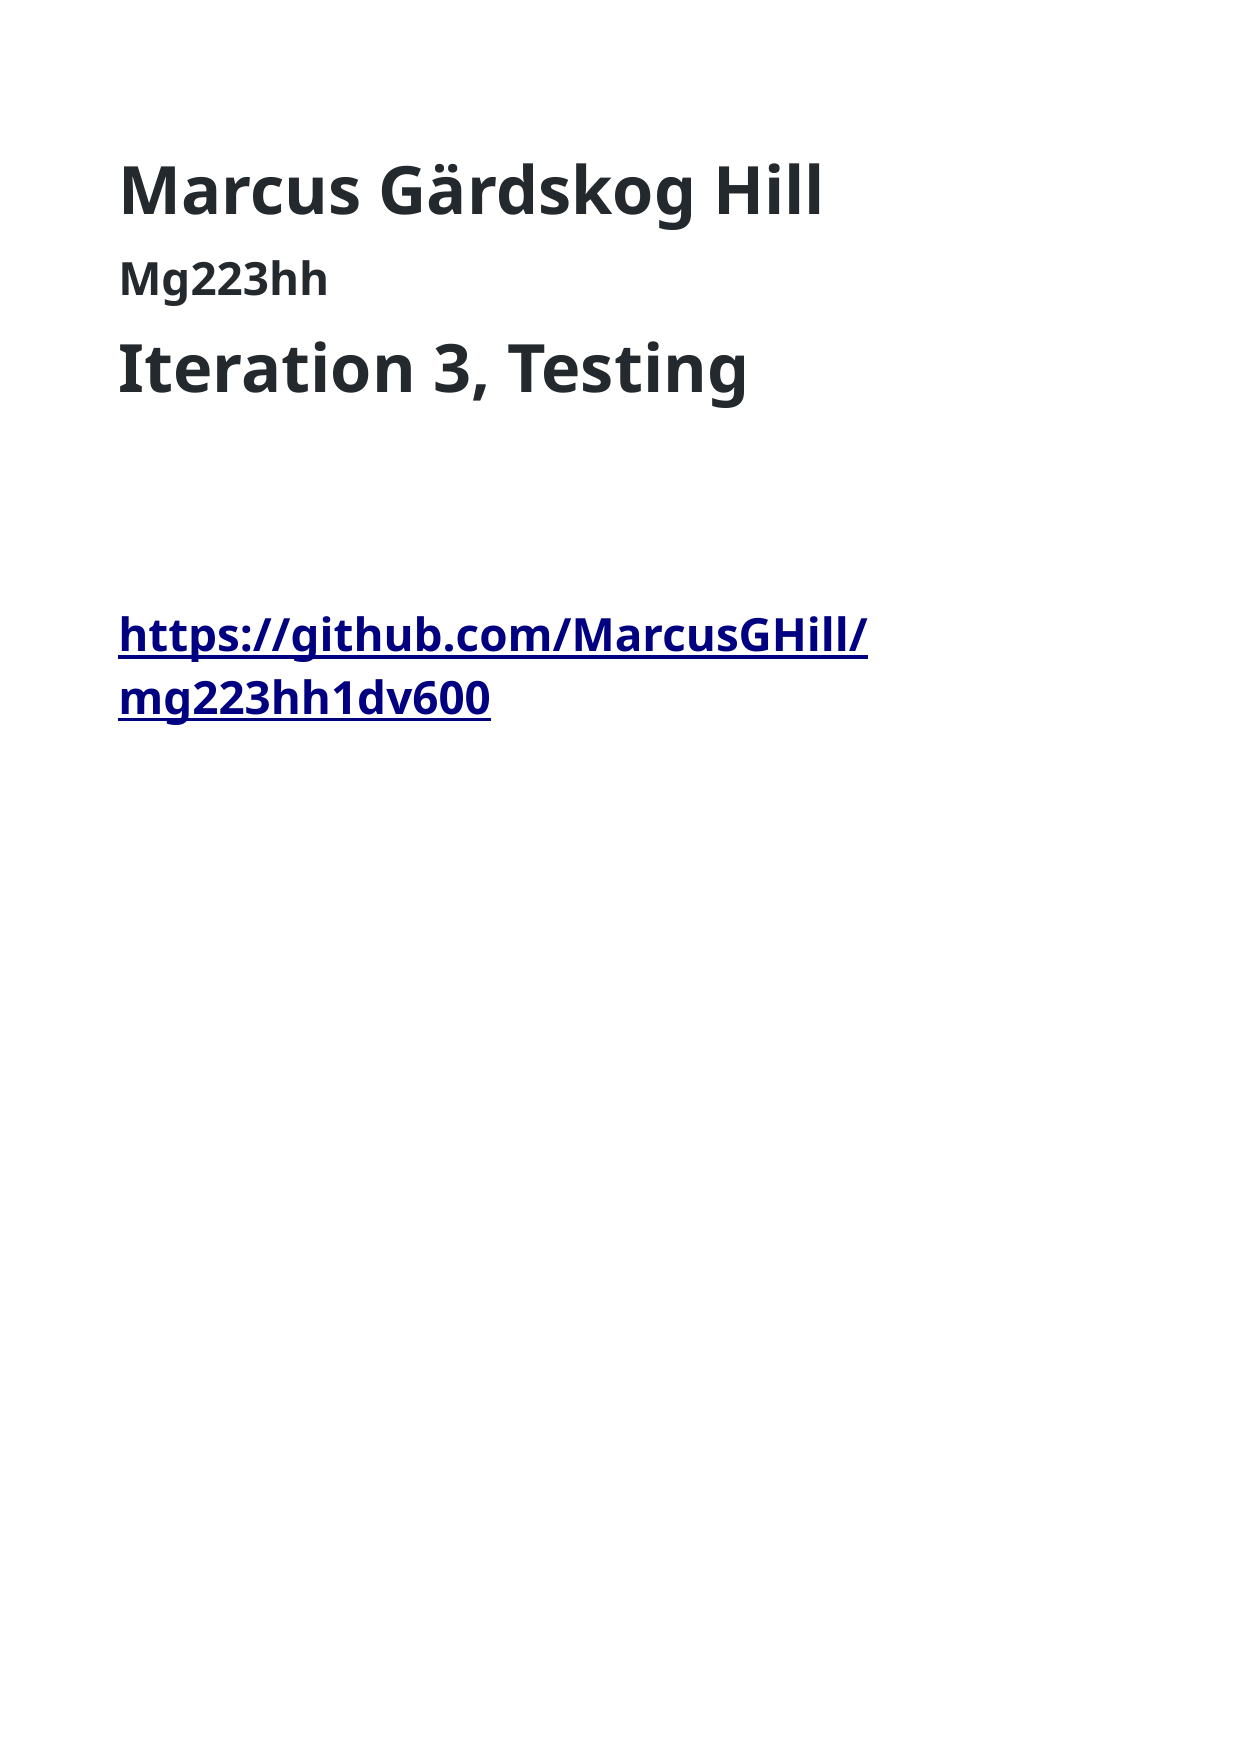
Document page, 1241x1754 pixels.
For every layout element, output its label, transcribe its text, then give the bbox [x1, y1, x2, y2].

text Iteration 3, Testing [118, 321, 1122, 412]
text https://github.com/MarcusGHill/mg223hh1dv600 [118, 603, 1122, 728]
subtitle Marcus Gärdskog Hill [118, 143, 1122, 234]
text Mg223hh [118, 246, 1122, 309]
